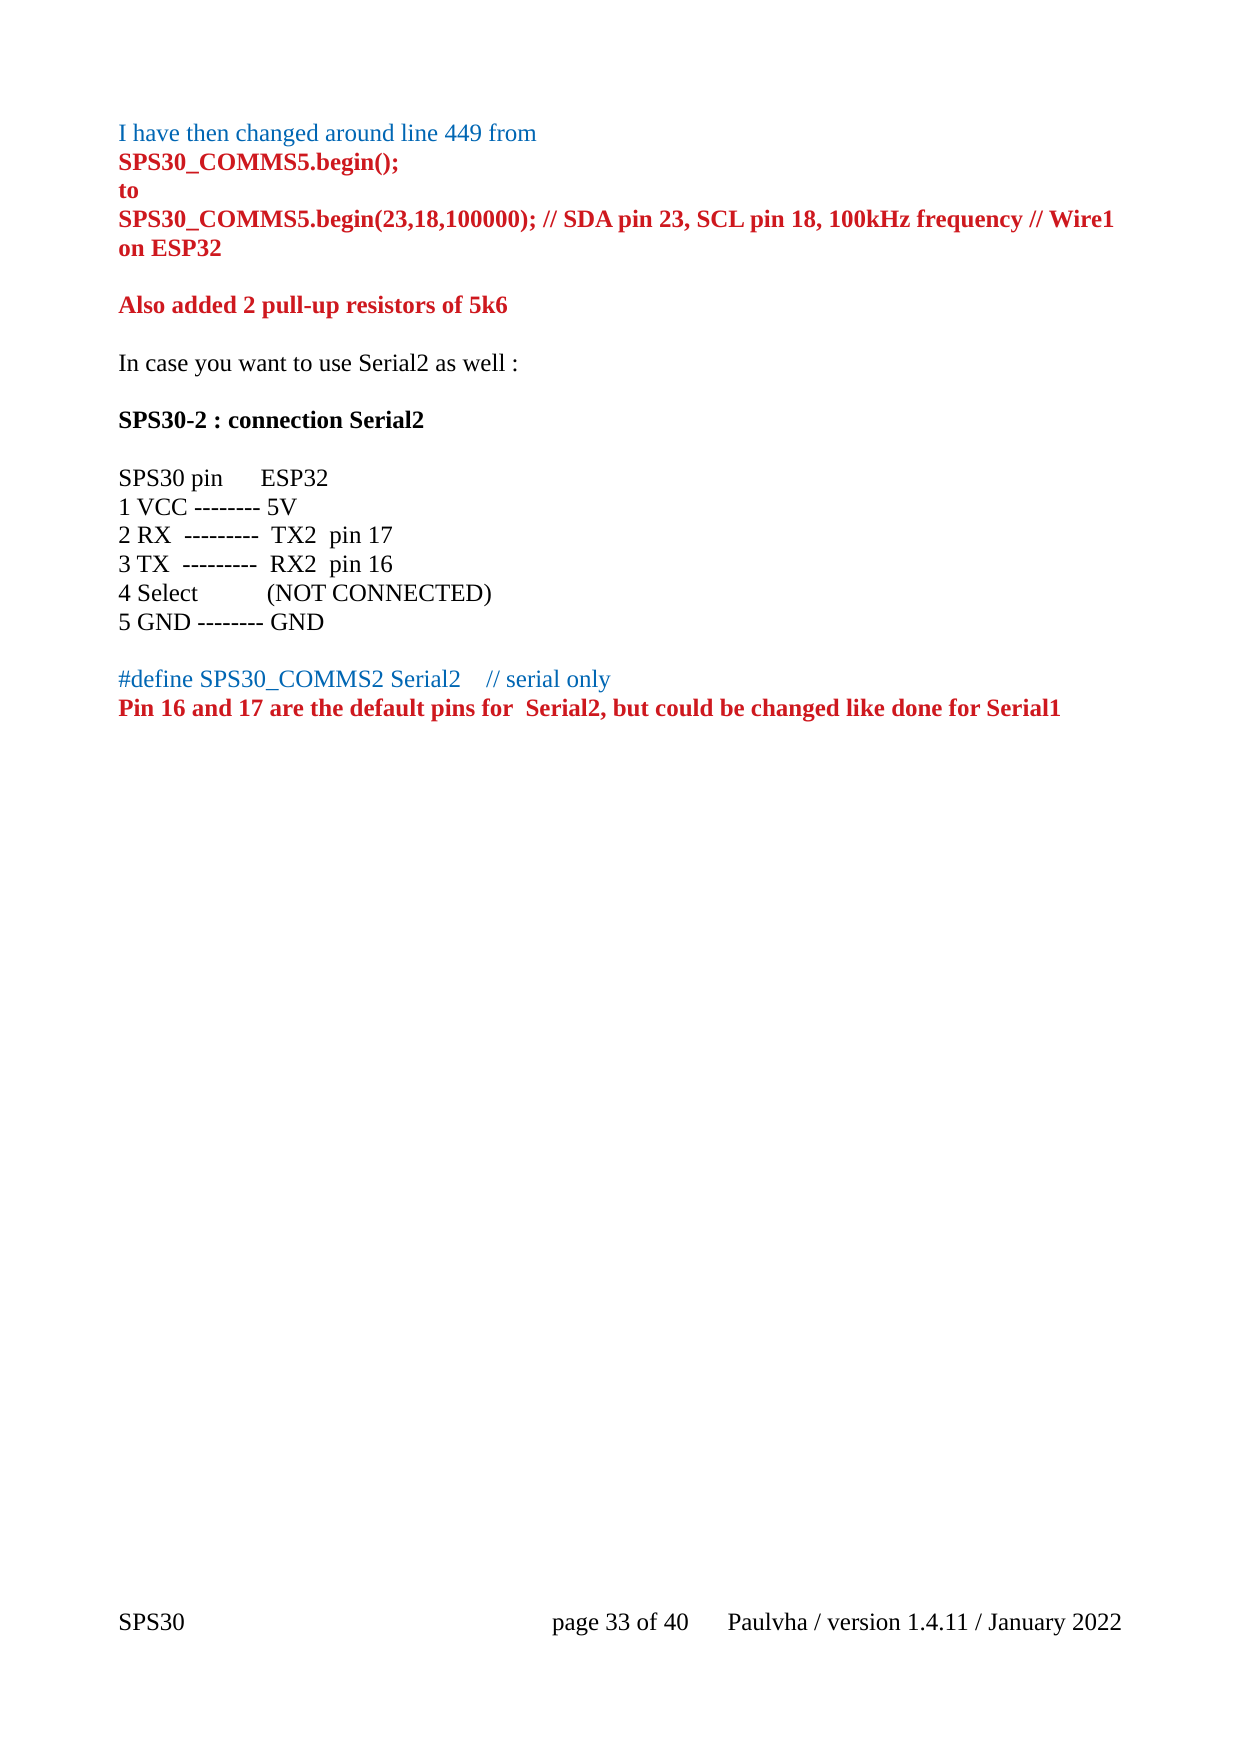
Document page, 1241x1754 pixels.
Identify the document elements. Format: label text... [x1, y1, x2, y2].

text #define SPS30_COMMS2 Serial2 // serial only [118, 664, 1122, 693]
text I have then changed around line 449 from [118, 118, 1122, 147]
text SPS30_COMMS5.begin(); [118, 147, 1122, 176]
text 3 TX --------- RX2 pin 16 [118, 549, 1122, 578]
text In case you want to use Serial2 as well : [118, 348, 1122, 377]
text Pin 16 and 17 are the default pins for Serial2, but could be changed like done for Serial1 [118, 693, 1122, 722]
text SPS30-2 : connection Serial2 [118, 406, 1122, 434]
text SPS30_COMMS5.begin(23,18,100000); // SDA pin 23, SCL pin 18, 100kHz frequency // Wire1 on ESP32 [118, 204, 1122, 262]
text 1 VCC -------- 5V [118, 492, 1122, 521]
text Also added 2 pull-up resistors of 5k6 [118, 291, 1122, 319]
text 2 RX --------- TX2 pin 17 [118, 521, 1122, 549]
text to [118, 176, 1122, 204]
text 5 GND -------- GND [118, 607, 1122, 636]
text 4 Select (NOT CONNECTED) [118, 578, 1122, 607]
text SPS30 pin ESP32 [118, 463, 1122, 492]
